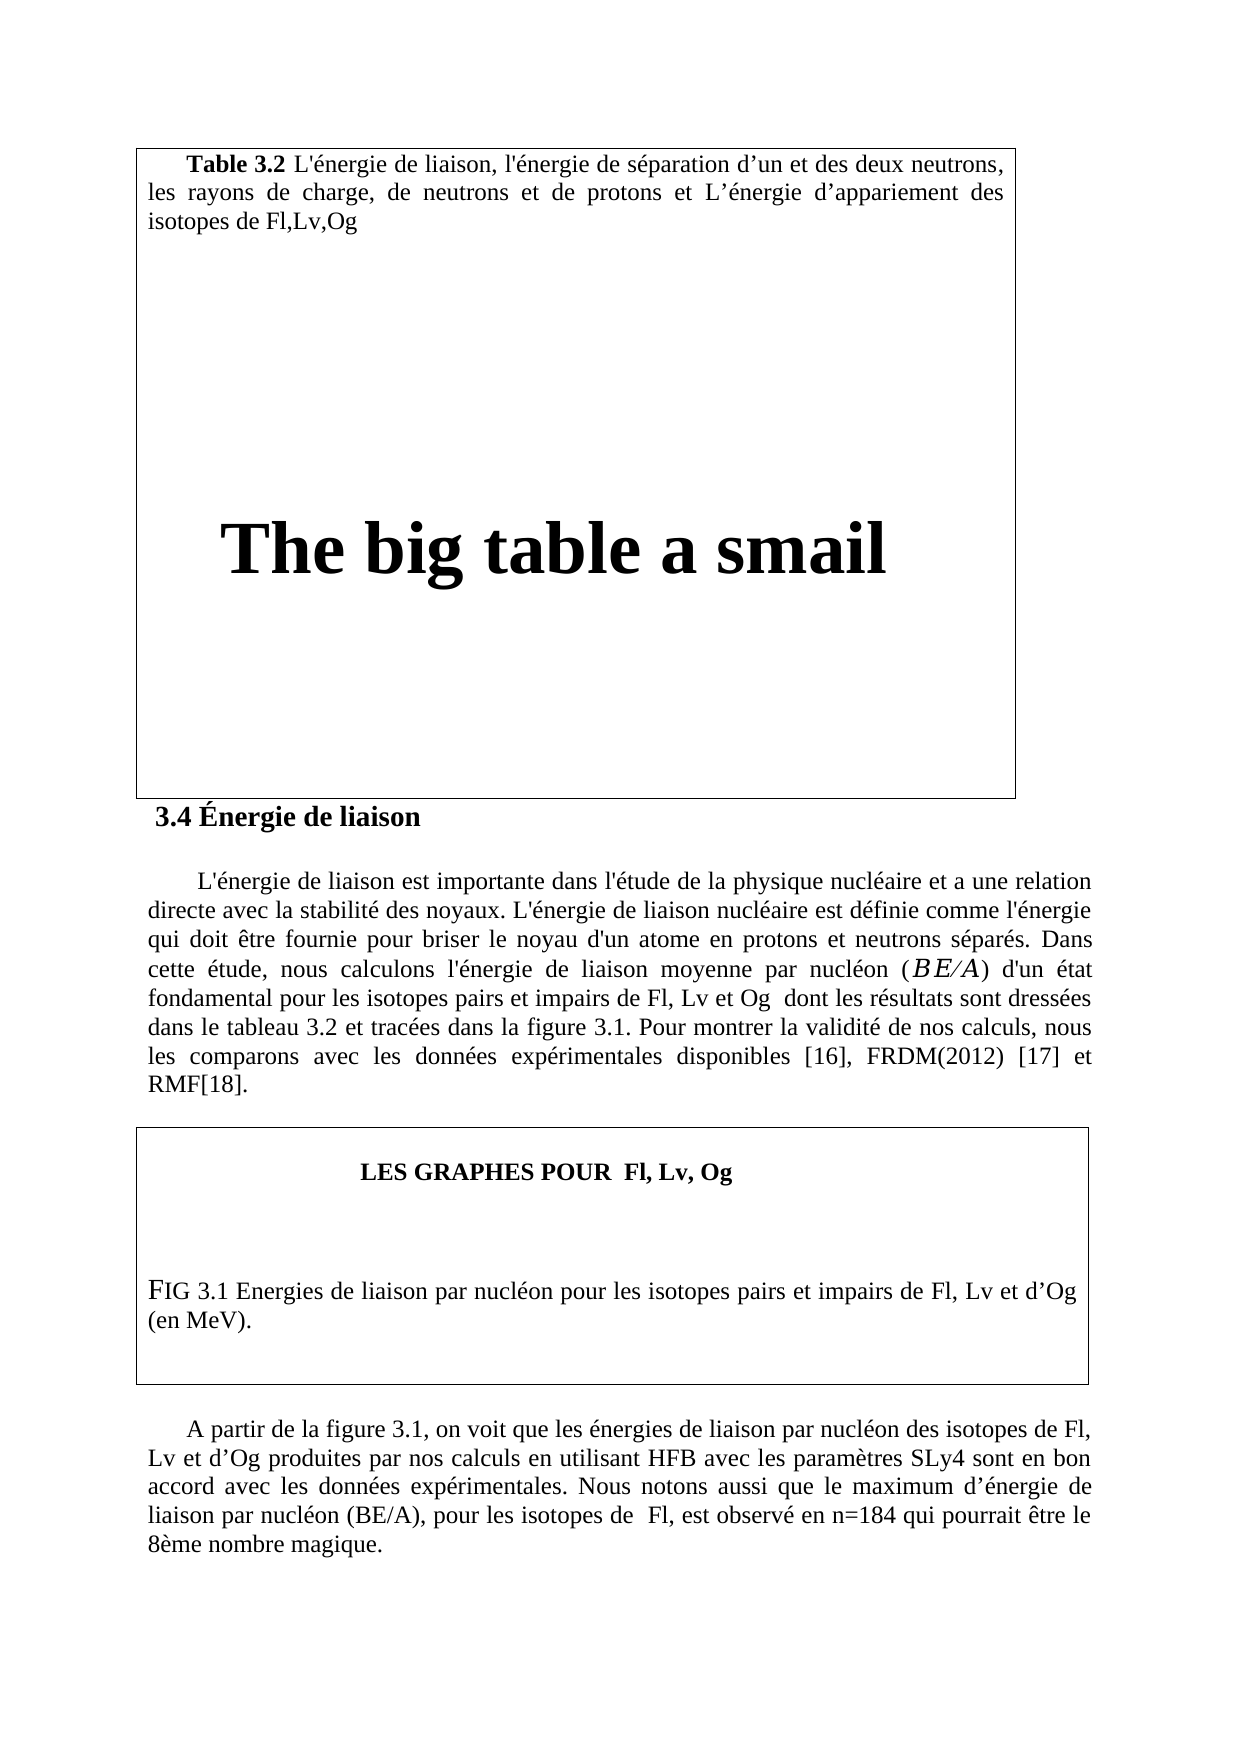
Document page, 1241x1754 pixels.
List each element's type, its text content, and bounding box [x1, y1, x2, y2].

text 3.4 Énergie de liaison [148, 799, 1093, 833]
table_header LES GRAPHES POUR Fl, Lv, Og FIG 3.1 Energies de liaison par nucléon pour les isotopes pairs et impairs de Fl, Lv et d’Og (en MeV). [137, 1128, 1088, 1384]
text A partir de la figure 3.1, on voit que les énergies de liaison par nucléon des isotopes de Fl, Lv et d’Og produites par nos calculs en utilisant HFB avec les paramètres SLy4 sont en bon accord avec les données expérimentales. Nous notons aussi que le maximum d’énergie de liaison par nucléon (BE/A), pour les isotopes de Fl, est observé en n=184 qui pourrait être le 8ème nombre magique. [148, 1414, 1093, 1558]
table_header Table 3.2 L'énergie de liaison, l'énergie de séparation d’un et des deux neutrons, les rayons de charge, de neutrons et de protons et L’énergie d’appariement des isotopes de Fl,Lv,Og The big table a smail [137, 149, 1015, 798]
text L'énergie de liaison est importante dans l'étude de la physique nucléaire et a une relation directe avec la stabilité des noyaux. L'énergie de liaison nucléaire est définie comme l'énergie qui doit être fournie pour briser le noyau d'un atome en protons et neutrons séparés. Dans cette étude, nous calculons l'énergie de liaison moyenne par nucléon (𝐵𝐸⁄𝐴) d'un état fondamental pour les isotopes pairs et impairs de Fl, Lv et Og dont les résultats sont dressées dans le tableau 3.2 et tracées dans la figure 3.1. Pour montrer la validité de nos calculs, nous les comparons avec les données expérimentales disponibles [16], FRDM(2012) [17] et RMF[18]. [148, 866, 1093, 1098]
